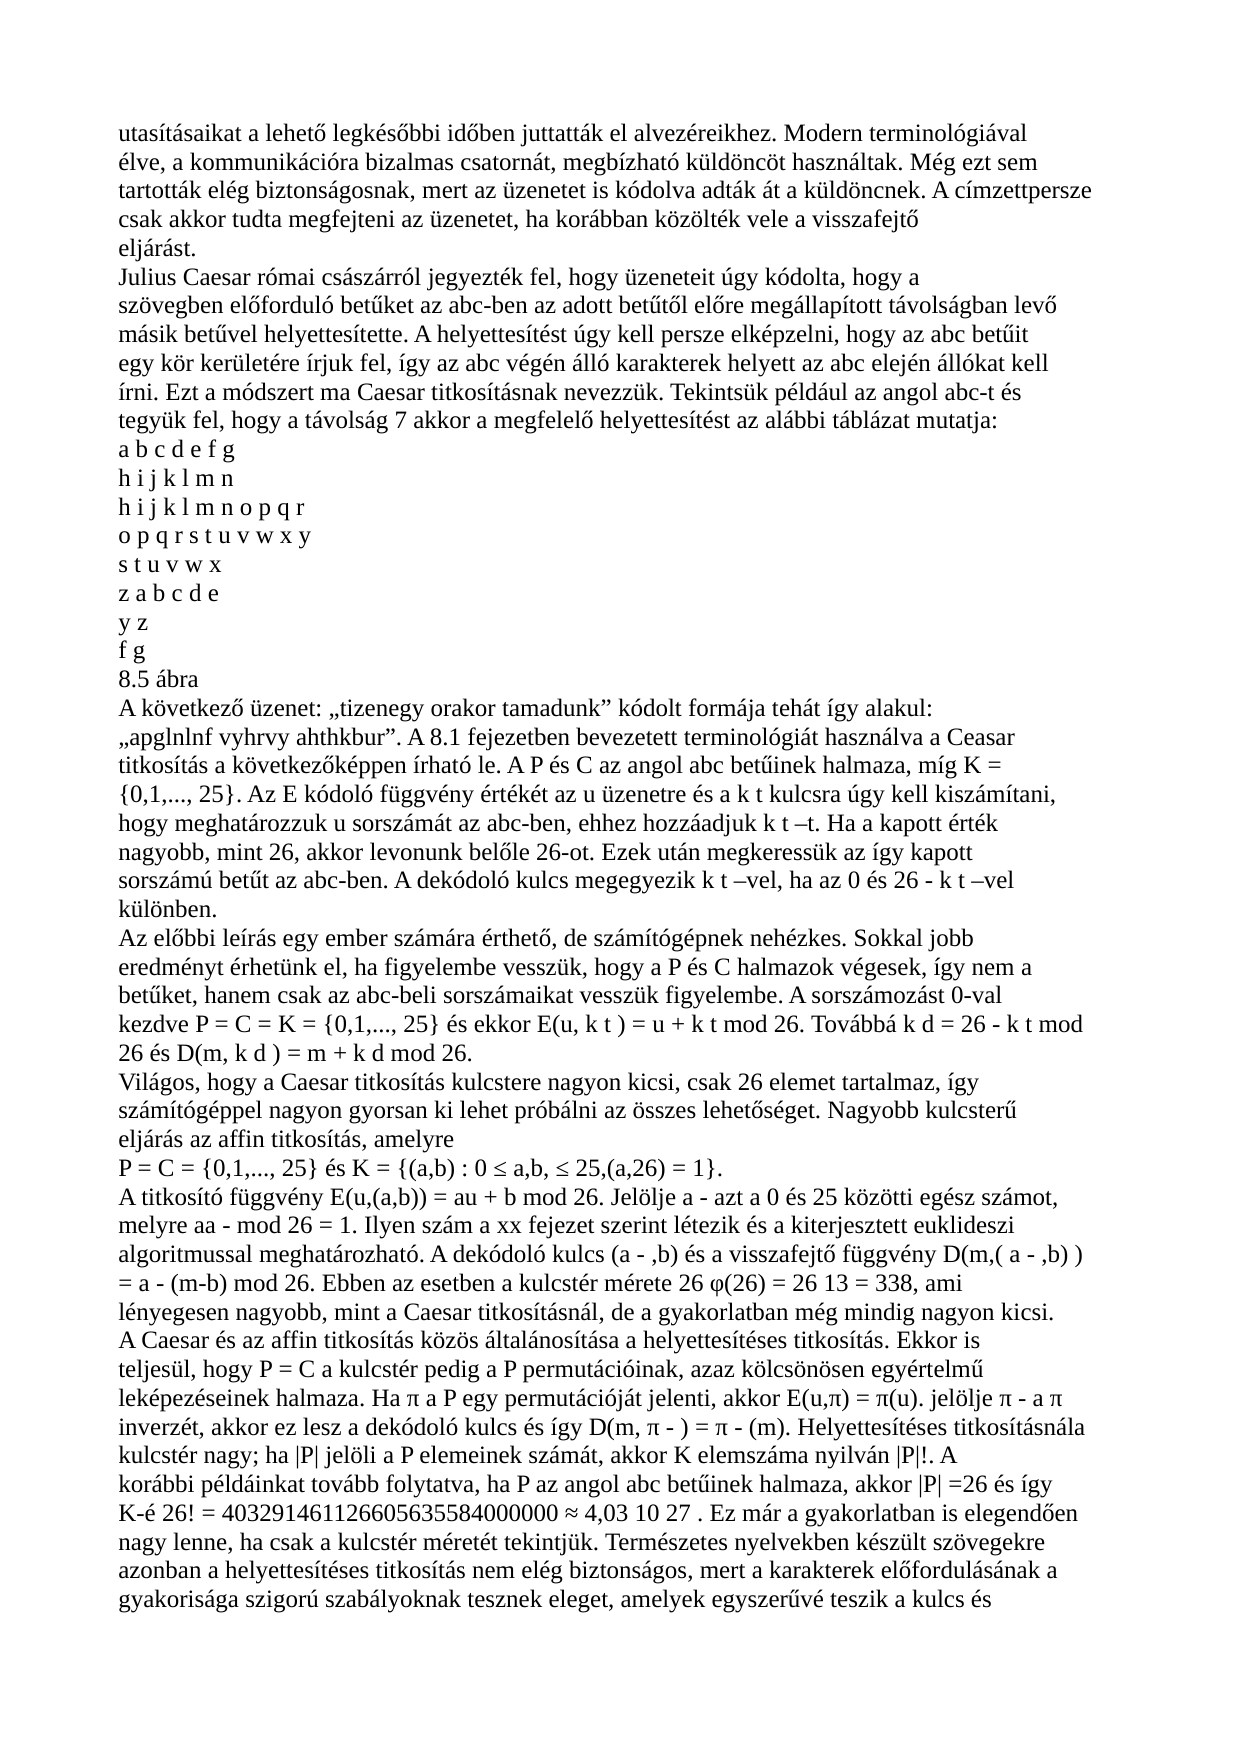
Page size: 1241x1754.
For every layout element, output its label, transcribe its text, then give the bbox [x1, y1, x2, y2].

text a b c d e f g [118, 434, 1122, 463]
text h i j k l m n o p q r [118, 492, 1122, 521]
text utasításaikat a lehető legkésőbbi időben juttatták el alvezéreikhez. Modern terminológiával [118, 118, 1122, 147]
text eredményt érhetünk el, ha figyelembe vesszük, hogy a P és C halmazok végesek, így nem a [118, 952, 1122, 981]
text kezdve P = C = K = {0,1,..., 25} és ekkor E(u, k t ) = u + k t mod 26. Továbbá k d = 26 - k t mod [118, 1009, 1122, 1038]
text eljárás az affin titkosítás, amelyre [118, 1124, 1122, 1153]
text nagy lenne, ha csak a kulcstér méretét tekintjük. Természetes nyelvekben készült szövegekre [118, 1527, 1122, 1556]
text melyre aa - mod 26 = 1. Ilyen szám a xx fejezet szerint létezik és a kiterjesztett euklideszi [118, 1211, 1122, 1239]
text tartották elég biztonságosnak, mert az üzenetet is kódolva adták át a küldöncnek. A címzettpersze csak akkor tudta megfejteni az üzenetet, ha korábban közölték vele a visszafejtő [118, 176, 1122, 233]
text K-é 26! = 403291461126605635584000000 ≈ 4,03 10 27 . Ez már a gyakorlatban is elegendően [118, 1498, 1122, 1527]
text A titkosító függvény E(u,(a,b)) = au + b mod 26. Jelölje a - azt a 0 és 25 közötti egész számot, [118, 1182, 1122, 1211]
text leképezéseinek halmaza. Ha π a P egy permutációját jelenti, akkor E(u,π) = π(u). jelölje π - a π [118, 1383, 1122, 1412]
text s t u v w x [118, 549, 1122, 578]
text korábbi példáinkat tovább folytatva, ha P az angol abc betűinek halmaza, akkor |P| =26 és így [118, 1469, 1122, 1498]
text azonban a helyettesítéses titkosítás nem elég biztonságos, mert a karakterek előfordulásának a [118, 1556, 1122, 1584]
text h i j k l m n [118, 463, 1122, 492]
text másik betűvel helyettesítette. A helyettesítést úgy kell persze elképzelni, hogy az abc betűit [118, 319, 1122, 348]
text A Caesar és az affin titkosítás közös általánosítása a helyettesítéses titkosítás. Ekkor is [118, 1326, 1122, 1354]
text A következő üzenet: „tizenegy orakor tamadunk” kódolt formája tehát így alakul: [118, 693, 1122, 722]
text Az előbbi leírás egy ember számára érthető, de számítógépnek nehézkes. Sokkal jobb [118, 923, 1122, 952]
text élve, a kommunikációra bizalmas csatornát, megbízható küldöncöt használtak. Még ezt sem [118, 147, 1122, 176]
text inverzét, akkor ez lesz a dekódoló kulcs és így D(m, π - ) = π - (m). Helyettesítéses titkosításnála kulcstér nagy; ha |P| jelöli a P elemeinek számát, akkor K elemszáma nyilván |P|!. A [118, 1412, 1122, 1469]
text titkosítás a következőképpen írható le. A P és C az angol abc betűinek halmaza, míg K = [118, 751, 1122, 779]
text P = C = {0,1,..., 25} és K = {(a,b) : 0 ≤ a,b, ≤ 25,(a,26) = 1}. [118, 1153, 1122, 1182]
text sorszámú betűt az abc-ben. A dekódoló kulcs megegyezik k t –vel, ha az 0 és 26 - k t –vel [118, 866, 1122, 894]
text hogy meghatározzuk u sorszámát az abc-ben, ehhez hozzáadjuk k t –t. Ha a kapott érték [118, 808, 1122, 837]
text teljesül, hogy P = C a kulcstér pedig a P permutációinak, azaz kölcsönösen egyértelmű [118, 1354, 1122, 1383]
text nagyobb, mint 26, akkor levonunk belőle 26-ot. Ezek után megkeressük az így kapott [118, 837, 1122, 866]
text 26 és D(m, k d ) = m + k d mod 26. [118, 1038, 1122, 1067]
text eljárást. [118, 233, 1122, 262]
text lényegesen nagyobb, mint a Caesar titkosításnál, de a gyakorlatban még mindig nagyon kicsi. [118, 1297, 1122, 1326]
text f g [118, 636, 1122, 664]
text betűket, hanem csak az abc-beli sorszámaikat vesszük figyelembe. A sorszámozást 0-val [118, 981, 1122, 1009]
text írni. Ezt a módszert ma Caesar titkosításnak nevezzük. Tekintsük például az angol abc-t és [118, 377, 1122, 406]
text o p q r s t u v w x y [118, 521, 1122, 549]
text szövegben előforduló betűket az abc-ben az adott betűtől előre megállapított távolságban levő [118, 291, 1122, 319]
text Világos, hogy a Caesar titkosítás kulcstere nagyon kicsi, csak 26 elemet tartalmaz, így [118, 1067, 1122, 1096]
text egy kör kerületére írjuk fel, így az abc végén álló karakterek helyett az abc elején állókat kell [118, 348, 1122, 377]
text y z [118, 607, 1122, 636]
text „apglnlnf vyhrvy ahthkbur”. A 8.1 fejezetben bevezetett terminológiát használva a Ceasar [118, 722, 1122, 751]
text különben. [118, 894, 1122, 923]
text 8.5 ábra [118, 664, 1122, 693]
text {0,1,..., 25}. Az E kódoló függvény értékét az u üzenetre és a k t kulcsra úgy kell kiszámítani, [118, 779, 1122, 808]
text tegyük fel, hogy a távolság 7 akkor a megfelelő helyettesítést az alábbi táblázat mutatja: [118, 406, 1122, 434]
text algoritmussal meghatározható. A dekódoló kulcs (a - ,b) és a visszafejtő függvény D(m,( a - ,b) ) [118, 1239, 1122, 1268]
text z a b c d e [118, 578, 1122, 607]
text = a - (m-b) mod 26. Ebben az esetben a kulcstér mérete 26 φ(26) = 26 13 = 338, ami [118, 1268, 1122, 1297]
text Julius Caesar római császárról jegyezték fel, hogy üzeneteit úgy kódolta, hogy a [118, 262, 1122, 291]
text számítógéppel nagyon gyorsan ki lehet próbálni az összes lehetőséget. Nagyobb kulcsterű [118, 1096, 1122, 1124]
text gyakorisága szigorú szabályoknak tesznek eleget, amelyek egyszerűvé teszik a kulcs és [118, 1584, 1122, 1613]
